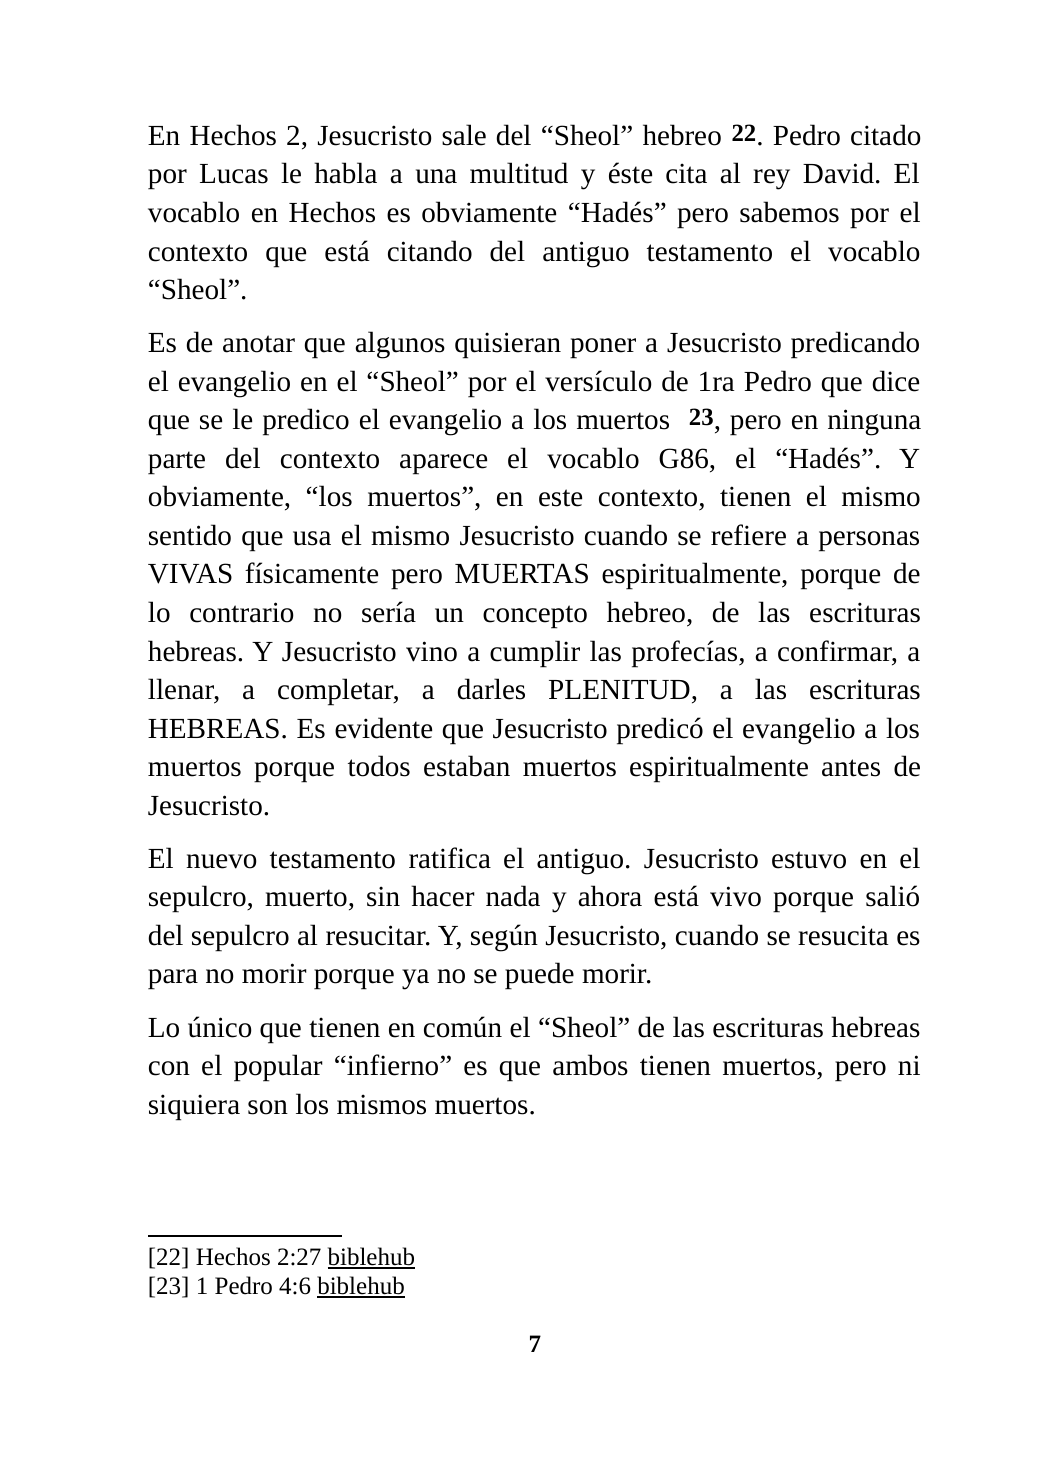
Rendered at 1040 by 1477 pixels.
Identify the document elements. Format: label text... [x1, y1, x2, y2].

text Hechos 2:27 biblehub [148, 1242, 921, 1271]
text Es de anotar que algunos quisieran poner a Jesucristo predicando el evangelio en el “Sheol” por el versículo de 1ra Pedro que dice que se le predico el evangelio a los muertos , pero en ninguna parte del contexto aparece el vocablo G86, el “Hadés”. Y obviamente, “los muertos”, en este contexto, tienen el mismo sentido que usa el mismo Jesucristo cuando se refiere a personas VIVAS físicamente pero MUERTAS espiritualmente, porque de lo contrario no sería un concepto hebreo, de las escrituras hebreas. Y Jesucristo vino a cumplir las profecías, a confirmar, a llenar, a completar, a darles PLENITUD, a las escrituras HEBREAS. Es evidente que Jesucristo predicó el evangelio a los muertos porque todos estaban muertos espiritualmente antes de Jesucristo. [148, 325, 921, 821]
text 1 Pedro 4:6 biblehub [148, 1271, 921, 1300]
text Lo único que tienen en común el “Sheol” de las escrituras hebreas con el popular “infierno” es que ambos tienen muertos, pero ni siquiera son los mismos muertos. [148, 1010, 921, 1120]
text El nuevo testamento ratifica el antiguo. Jesucristo estuvo en el sepulcro, muerto, sin hacer nada y ahora está vivo porque salió del sepulcro al resucitar. Y, según Jesucristo, cuando se resucita es para no morir porque ya no se puede morir. [148, 841, 921, 990]
text En Hechos 2, Jesucristo sale del “Sheol” hebreo . Pedro citado por Lucas le habla a una multitud y éste cita al rey David. El vocablo en Hechos es obviamente “Hadés” pero sabemos por el contexto que está citando del antiguo testamento el vocablo “Sheol”. [148, 118, 921, 306]
